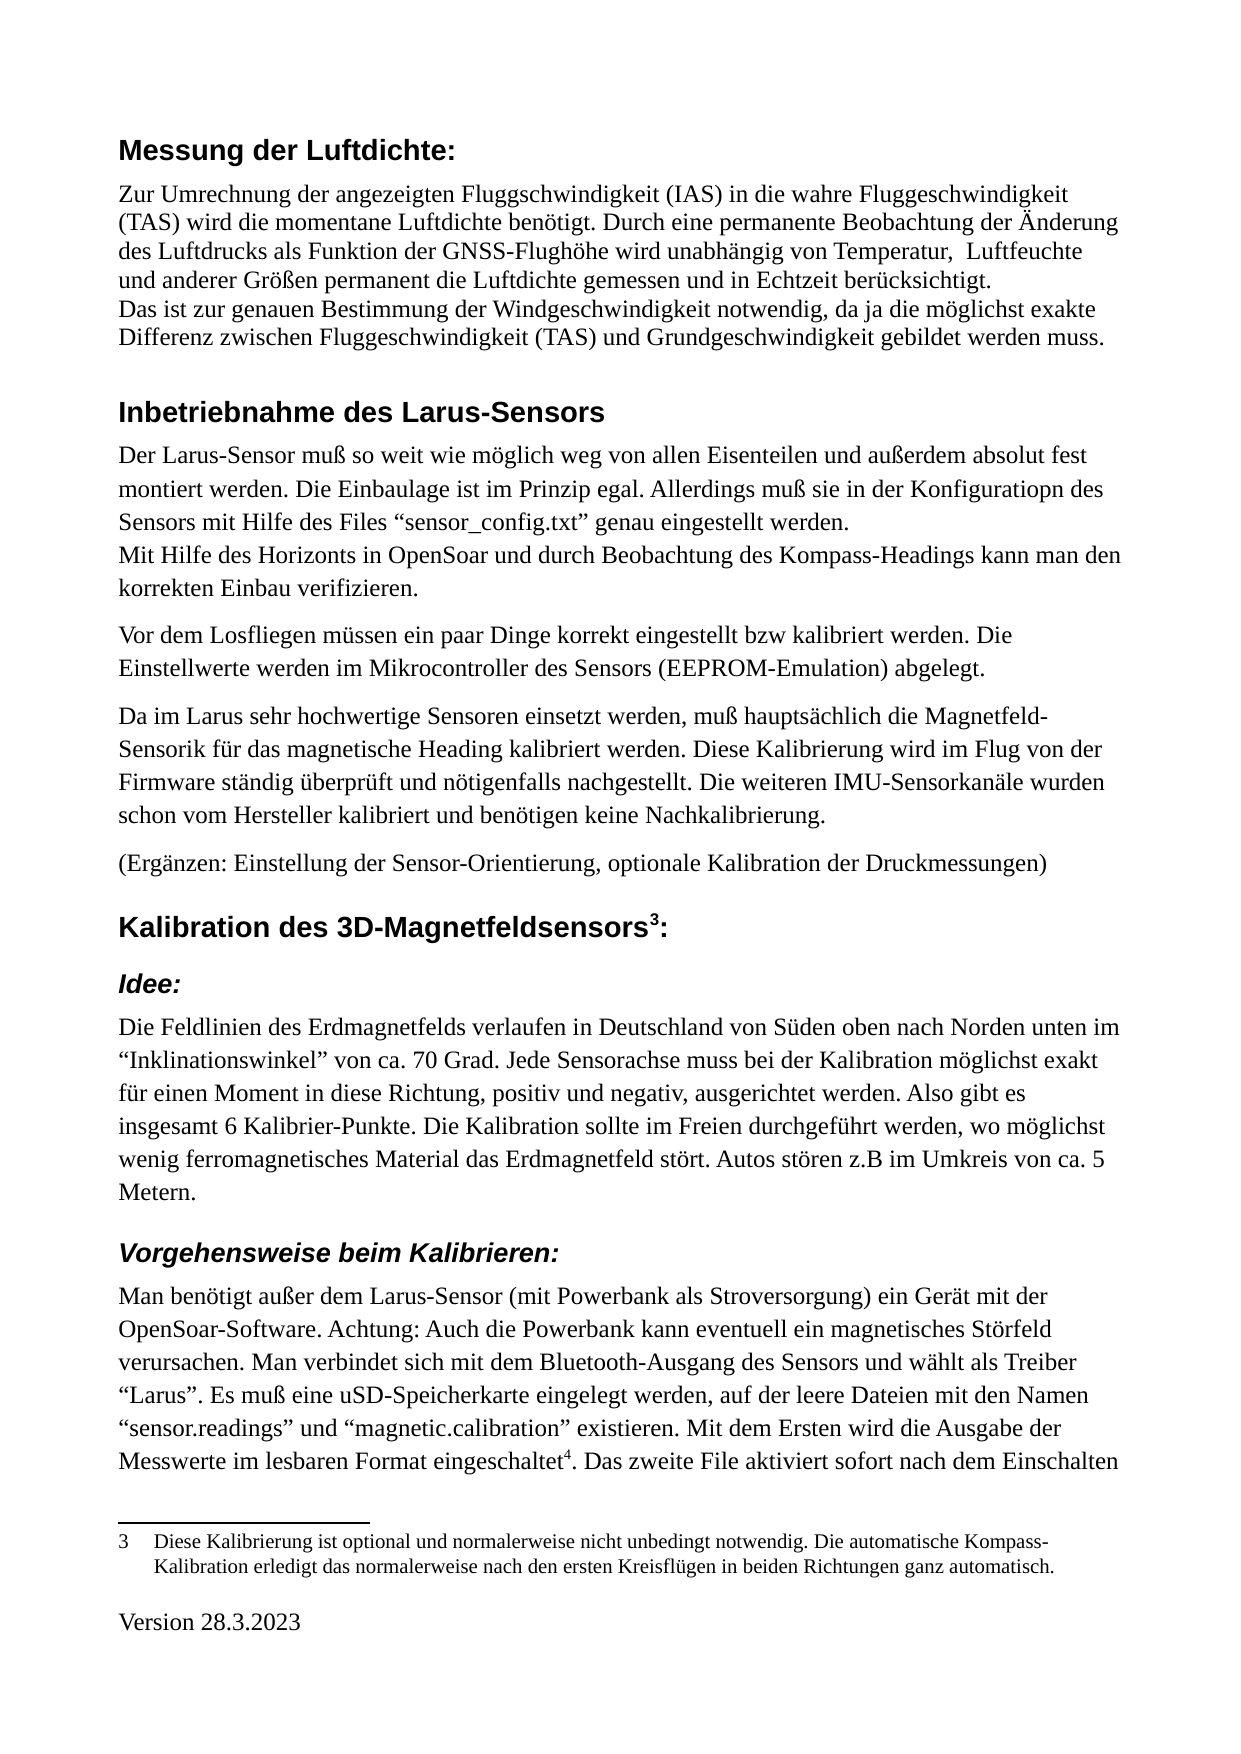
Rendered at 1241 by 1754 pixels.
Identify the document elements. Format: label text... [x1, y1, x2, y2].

text Der Larus-Sensor muß so weit wie möglich weg von allen Eisenteilen und außerdem absolut fest montiert werden. Die Einbaulage ist im Prinzip egal. Allerdings muß sie in der Konfiguratiopn des Sensors mit Hilfe des Files “sensor_config.txt” genau eingestellt werden. Mit Hilfe des Horizonts in OpenSoar und durch Beobachtung des Kompass-Headings kann man den korrekten Einbau verifizieren. [118, 441, 1122, 601]
text Die Feldlinien des Erdmagnetfelds verlaufen in Deutschland von Süden oben nach Norden unten im “Inklinationswinkel” von ca. 70 Grad. Jede Sensorachse muss bei der Kalibration möglichst exakt für einen Moment in diese Richtung, positiv und negativ, ausgerichtet werden. Also gibt es insgesamt 6 Kalibrier-Punkte. Die Kalibration sollte im Freien durchgeführt werden, wo möglichst wenig ferromagnetisches Material das Erdmagnetfeld stört. Autos stören z.B im Umkreis von ca. 5 Metern. [118, 1012, 1122, 1206]
subtitle Idee: [118, 968, 1122, 999]
text Man benötigt außer dem Larus-Sensor (mit Powerbank als Stroversorgung) ein Gerät mit der OpenSoar-Software. Achtung: Auch die Powerbank kann eventuell ein magnetisches Störfeld verursachen. Man verbindet sich mit dem Bluetooth-Ausgang des Sensors und wählt als Treiber “Larus”. Es muß eine uSD-Speicherkarte eingelegt werden, auf der leere Dateien mit den Namen “sensor.readings” und “magnetic.calibration” existieren. Mit dem Ersten wird die Ausgabe der Messwerte im lesbaren Format eingeschaltet. Das zweite File aktiviert sofort nach dem Einschalten [118, 1281, 1122, 1475]
subtitle Kalibration des 3D-Magnetfeldsensors: [118, 910, 1122, 943]
subtitle Messung der Luftdichte: [118, 133, 1122, 166]
text Zur Umrechnung der angezeigten Fluggschwindigkeit (IAS) in die wahre Fluggeschwindigkeit (TAS) wird die momentane Luftdichte benötigt. Durch eine permanente Beobachtung der Änderung des Luftdrucks als Funktion der GNSS-Flughöhe wird unabhängig von Temperatur, Luftfeuchte und anderer Größen permanent die Luftdichte gemessen und in Echtzeit berücksichtigt. [118, 179, 1122, 294]
text Da im Larus sehr hochwertige Sensoren einsetzt werden, muß hauptsächlich die Magnetfeld-Sensorik für das magnetische Heading kalibriert werden. Diese Kalibrierung wird im Flug von der Firmware ständig überprüft und nötigenfalls nachgestellt. Die weiteren IMU-Sensorkanäle wurden schon vom Hersteller kalibriert und benötigen keine Nachkalibrierung. [118, 701, 1122, 829]
text Vor dem Losfliegen müssen ein paar Dinge korrekt eingestellt bzw kalibriert werden. Die Einstellwerte werden im Mikrocontroller des Sensors (EEPROM-Emulation) abgelegt. [118, 620, 1122, 682]
subtitle Vorgehensweise beim Kalibrieren: [118, 1237, 1122, 1268]
text Diese Kalibrierung ist optional und normalerweise nicht unbedingt notwendig. Die automatische Kompass-Kalibration erledigt das normalerweise nach den ersten Kreisflügen in beiden Richtungen ganz automatisch. [118, 1529, 1122, 1578]
text Das ist zur genauen Bestimmung der Windgeschwindigkeit notwendig, da ja die möglichst exakte Differenz zwischen Fluggeschwindigkeit (TAS) und Grundgeschwindigkeit gebildet werden muss. [118, 294, 1122, 351]
subtitle Inbetriebnahme des Larus-Sensors [118, 394, 1122, 428]
text (Ergänzen: Einstellung der Sensor-Orientierung, optionale Kalibration der Druckmessungen) [118, 848, 1122, 876]
